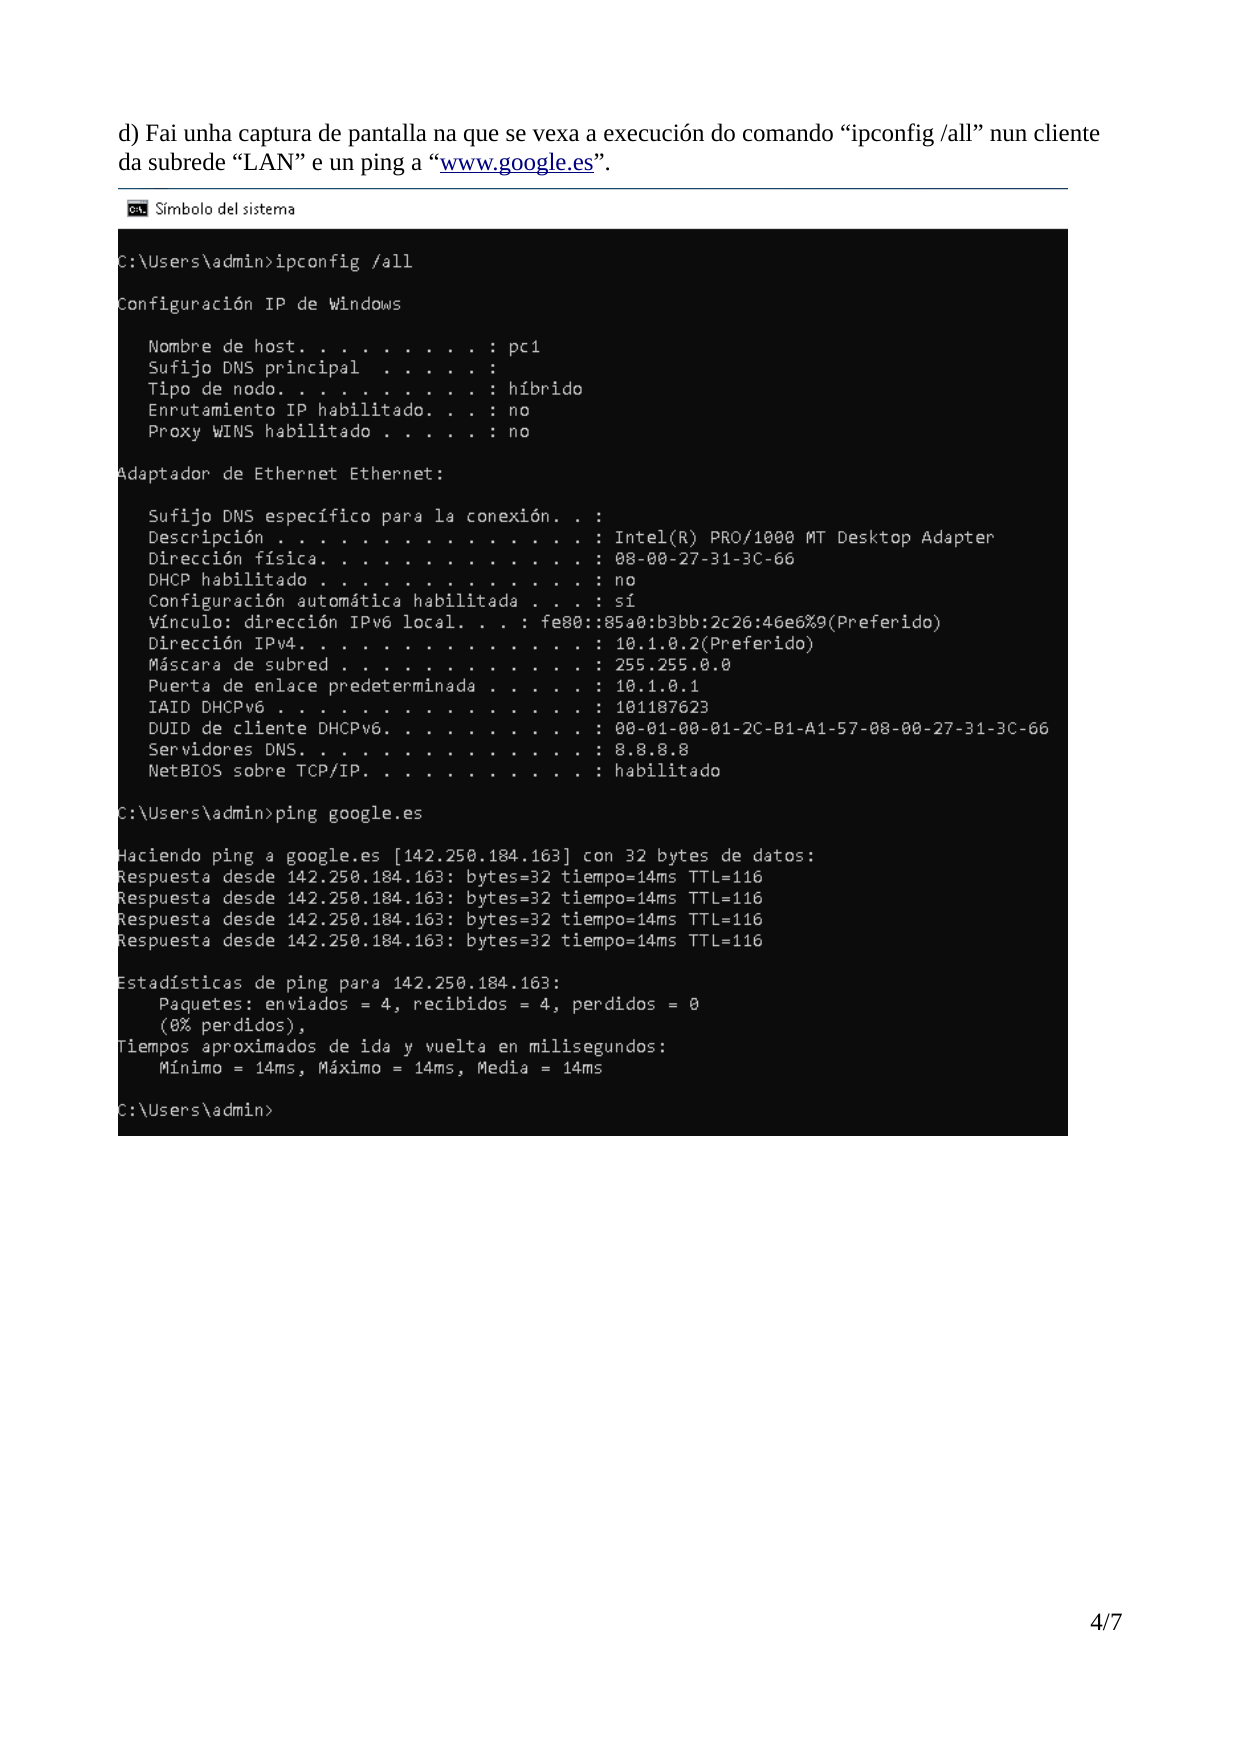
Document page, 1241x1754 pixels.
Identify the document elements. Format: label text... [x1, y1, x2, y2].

picture [118, 188, 1068, 1136]
subtitle d) Fai unha captura de pantalla na que se vexa a execución do comando “ipconfig /all” nun cliente da subrede “LAN” e un ping a “www.google.es”. [118, 118, 1122, 176]
